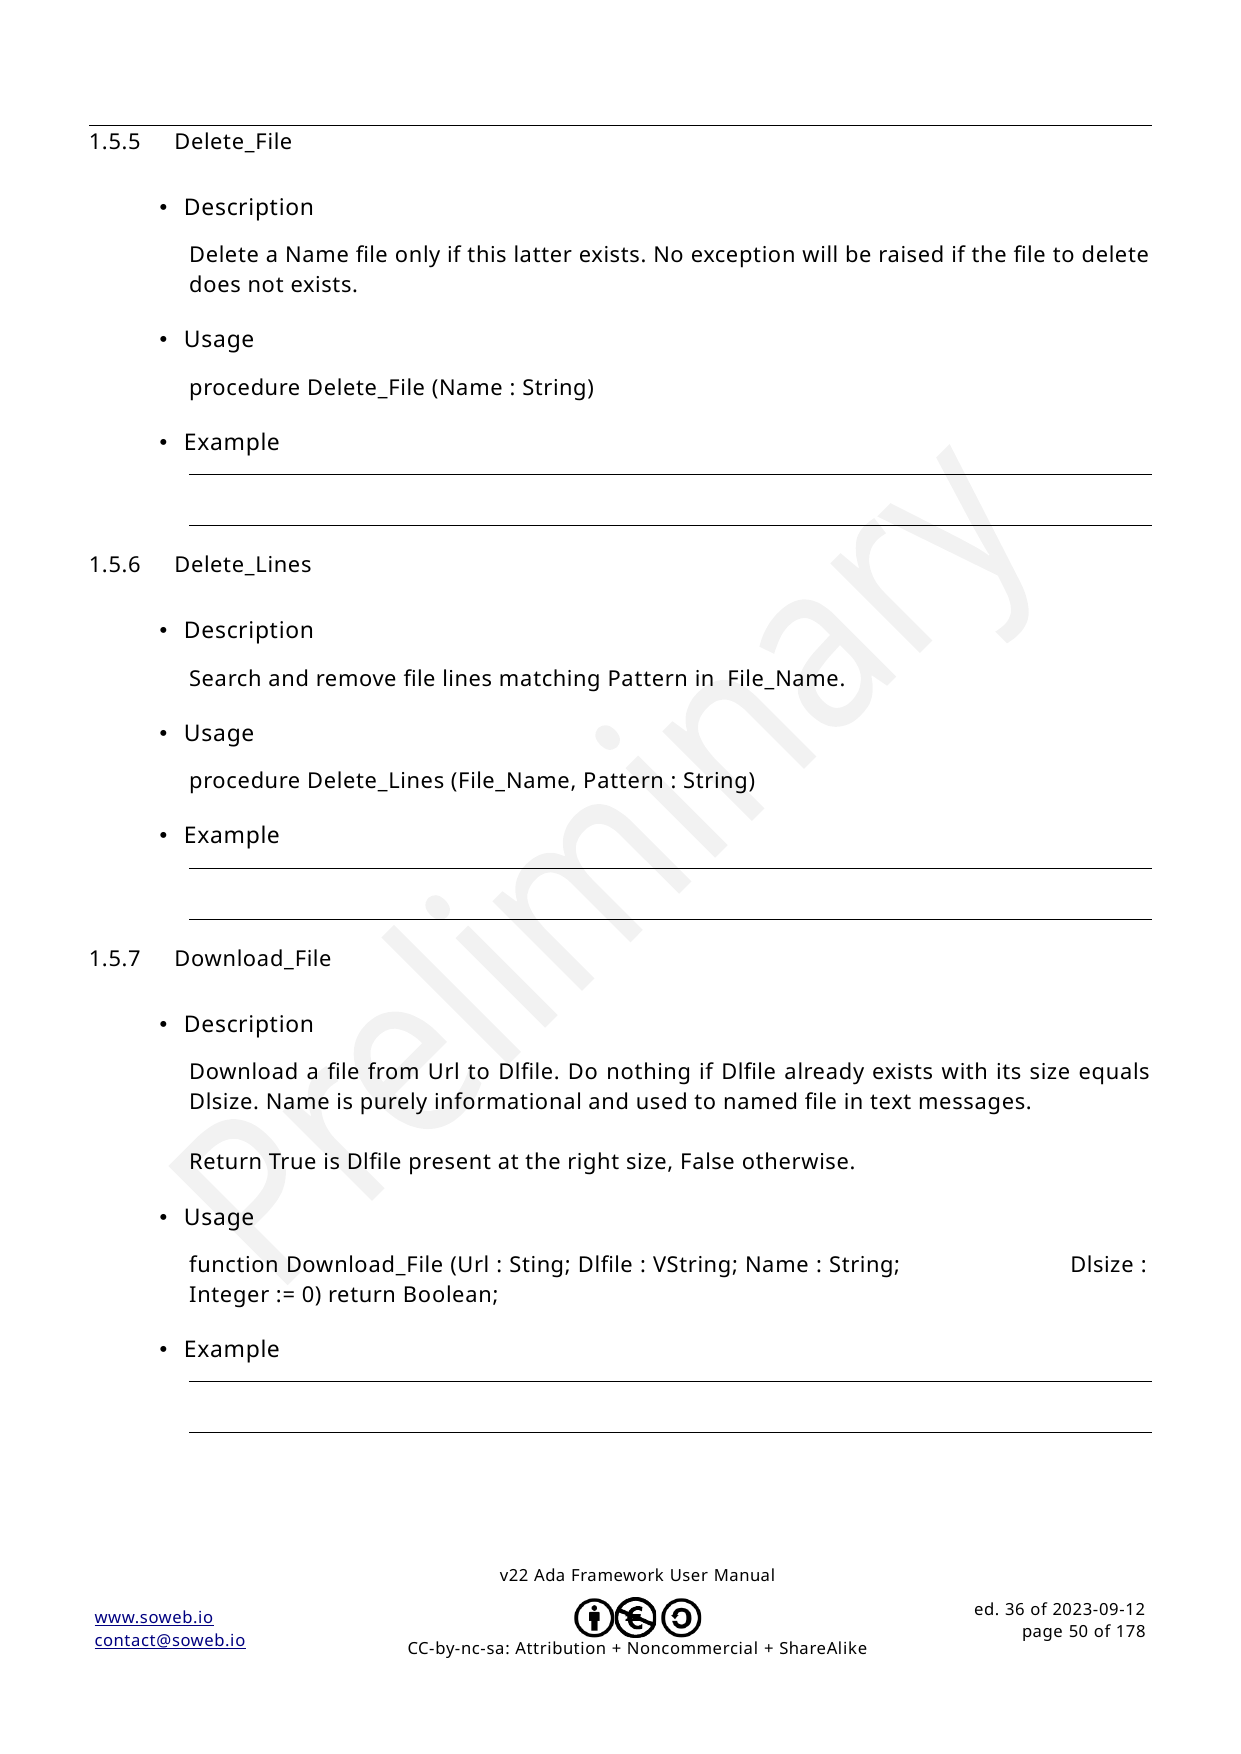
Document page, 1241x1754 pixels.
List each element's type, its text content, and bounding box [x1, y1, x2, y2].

text procedure Delete_Lines (File_Name, Pattern : String) [649, 765, 724, 795]
subtitle Description [159, 1007, 480, 1038]
text Download a file from Url to Dlfile. Do nothing if Dlfile already exists with its size equals Dlsize. Name is purely informational and used to named file in text messages. [396, 1056, 1152, 1116]
subtitle [907, 614, 1152, 645]
subtitle Download_File [88, 943, 426, 984]
text Return True is Dlfile present at the right size, False otherwise. [195, 1146, 267, 1176]
text Search and remove file lines matching Pattern in File_Name. [816, 663, 860, 693]
text procedure Delete_File (Name : String) [189, 372, 1152, 402]
subtitle [778, 619, 829, 645]
subtitle Usage [229, 1200, 253, 1212]
subtitle [759, 614, 865, 645]
list -rw-r--r-- 1 root root 47M Sep 25 11:37 s015.sql [251, 1249, 301, 1286]
subtitle Example [159, 819, 570, 850]
picture [573, 1597, 657, 1638]
list -rw-r--r-- 1 root root 3.4K Aug 5 09:28 aide.err [676, 819, 728, 850]
list [386, 943, 454, 984]
subtitle Description [159, 614, 775, 645]
text procedure Delete_Lines (File_Name, Pattern : String) [723, 765, 1152, 795]
subtitle Description [159, 190, 1152, 221]
subtitle [880, 614, 933, 645]
text Delete a Name file only if this latter exists. No exception will be raised if the file to delete does not exists. [189, 239, 1152, 299]
text Return True is Dlfile present at the right size, False otherwise. [344, 1146, 1152, 1176]
subtitle [777, 716, 1152, 748]
list drwxr-xr-x 3 root root 4.0K Aug 5 09:53 opt [202, 1200, 278, 1231]
subtitle Usage [159, 323, 1152, 354]
list drwxr-xr-x 2 root root 4.0K Dec 11 15:02 dmf [282, 1065, 339, 1116]
subtitle [561, 943, 1152, 984]
list [450, 1007, 508, 1038]
subtitle [487, 943, 574, 984]
subtitle Delete_Lines [88, 549, 858, 590]
text Download a file from Url to Dlfile. Do nothing if Dlfile already exists with its size equals Dlsize. Name is purely informational and used to named file in text messages. [189, 1056, 391, 1116]
subtitle [995, 614, 1029, 644]
subtitle [1004, 549, 1152, 590]
picture [660, 1597, 702, 1638]
text procedure Command (Target : in String ; Command : in String) [830, 549, 883, 590]
subtitle [870, 549, 1004, 590]
subtitle [662, 716, 707, 748]
list -rw-r--r-- 1 root root 3.4K Aug 5 09:28 aide.err [562, 819, 661, 850]
list [534, 943, 595, 984]
subtitle [812, 716, 861, 727]
list [460, 943, 527, 984]
subtitle Example [159, 425, 1152, 457]
subtitle [576, 824, 634, 850]
text procedure Command (Target : in String ; Command : in String) [943, 549, 1024, 590]
list drwxr-xr-x 2 root root 4.0K Dec 11 15:02 dmf [353, 1056, 482, 1116]
subtitle [414, 943, 500, 984]
subtitle [631, 819, 706, 850]
text Error_Command Raised when send command error [855, 663, 897, 693]
text Return True is Dlfile present at the right size, False otherwise. [278, 1146, 346, 1176]
subtitle Usage [159, 1200, 232, 1231]
subtitle [478, 1007, 1152, 1038]
subtitle Usage [255, 1200, 1152, 1231]
list [356, 1011, 444, 1038]
text Search and remove file lines matching Pattern in File_Name. [189, 663, 805, 693]
list -rwxr-xr-x 1 root root 2.7M Dec 14 11:37 gprbuild [317, 1146, 373, 1176]
subtitle Usage [159, 716, 686, 748]
text Search and remove file lines matching Pattern in File_Name. [872, 663, 1152, 693]
subtitle Delete_File [88, 126, 1152, 167]
subtitle [751, 716, 808, 748]
subtitle [699, 716, 782, 748]
subtitle [595, 725, 620, 748]
text procedure Delete_Lines (File_Name, Pattern : String) [189, 765, 651, 795]
list -rwxr-xr-x 1 root root 2.7M Dec 14 11:37 gprbuild [251, 1146, 286, 1176]
subtitle [703, 819, 1152, 850]
subtitle Example [159, 1332, 1152, 1364]
subtitle [835, 614, 910, 645]
text function Download_File (Url : Sting; Dlfile : VString; Name : String; Dlsize : Integer := 0) return Boolean; [189, 1249, 1152, 1309]
